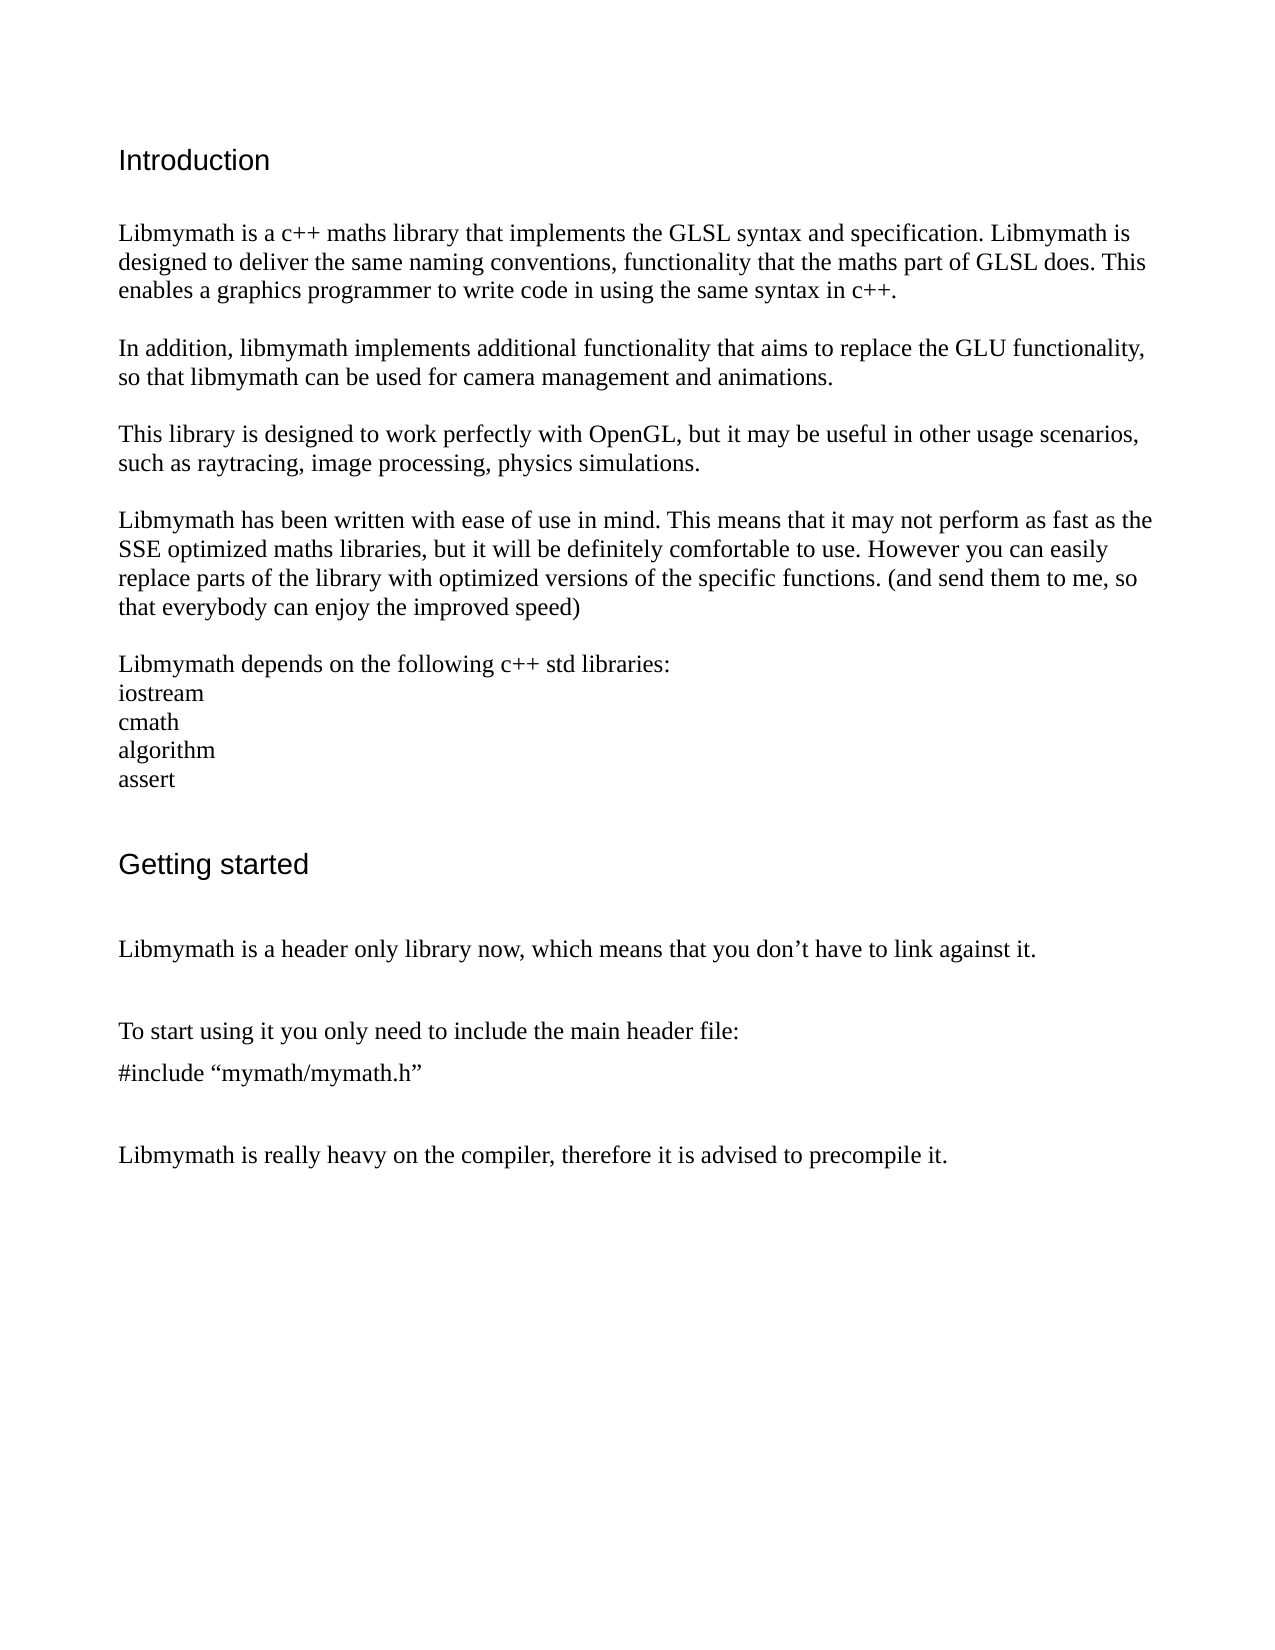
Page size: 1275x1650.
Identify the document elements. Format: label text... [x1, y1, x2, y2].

text Libmymath has been written with ease of use in mind. This means that it may not perform as fast as the SSE optimized maths libraries, but it will be definitely comfortable to use. However you can easily replace parts of the library with optimized versions of the specific functions. (and send them to me, so that everybody can enjoy the improved speed) [118, 505, 1157, 620]
text cmath [118, 707, 1157, 735]
text This library is designed to work perfectly with OpenGL, but it may be useful in other usage scenarios, such as raytracing, image processing, physics simulations. [118, 419, 1157, 477]
text #include “mymath/mymath.h” [118, 1058, 1157, 1086]
subtitle Getting started [118, 847, 1157, 880]
text algorithm [118, 735, 1157, 764]
text Libmymath is really heavy on the compiler, therefore it is advised to precompile it. [118, 1140, 1157, 1169]
text Libmymath is a header only library now, which means that you don’t have to link against it. [118, 934, 1157, 963]
text iostream [118, 678, 1157, 707]
text Libmymath depends on the following c++ std libraries: [118, 649, 1157, 678]
text assert [118, 764, 1157, 793]
subtitle Introduction [118, 143, 1157, 177]
text To start using it you only need to include the main header file: [118, 1016, 1157, 1045]
text In addition, libmymath implements additional functionality that aims to replace the GLU functionality, so that libmymath can be used for camera management and animations. [118, 333, 1157, 390]
text Libmymath is a c++ maths library that implements the GLSL syntax and specification. Libmymath is designed to deliver the same naming conventions, functionality that the maths part of GLSL does. This enables a graphics programmer to write code in using the same syntax in c++. [118, 218, 1157, 304]
